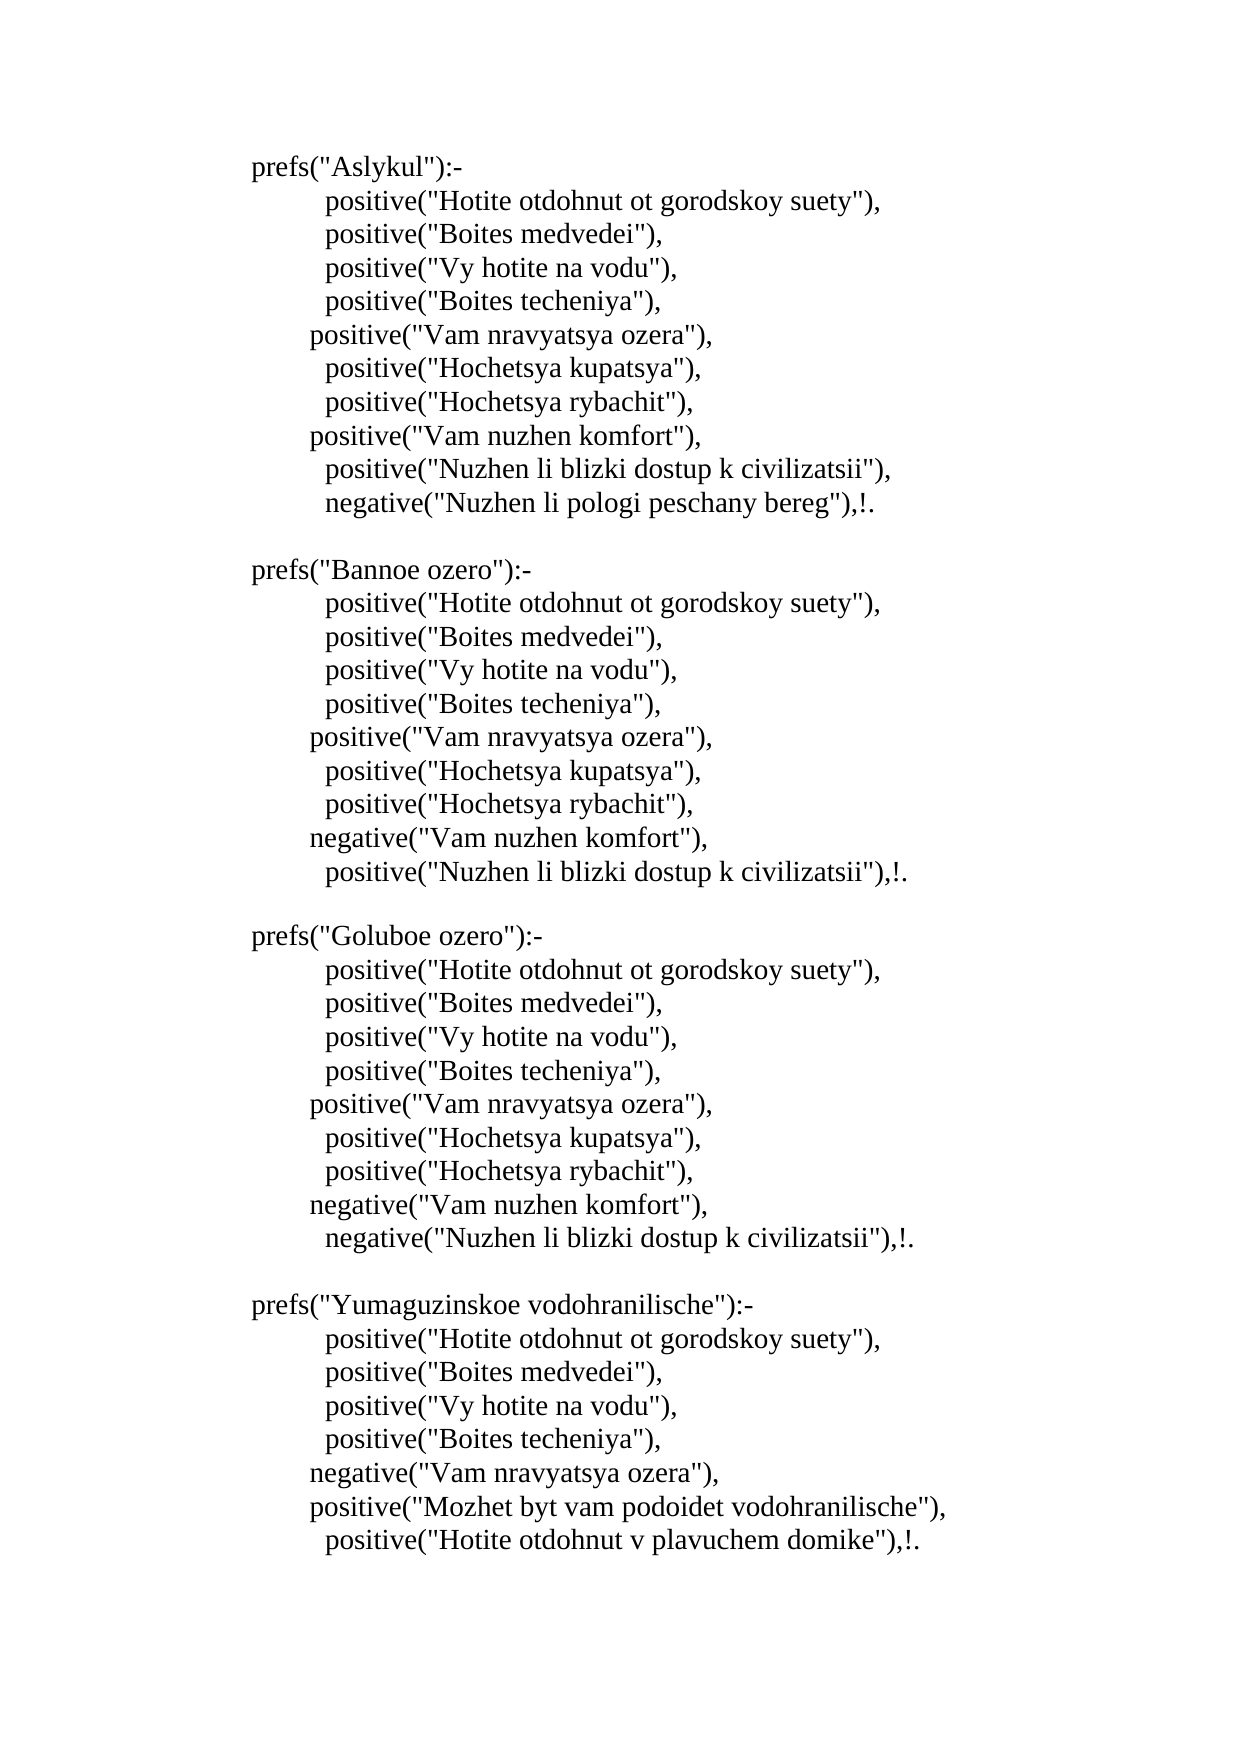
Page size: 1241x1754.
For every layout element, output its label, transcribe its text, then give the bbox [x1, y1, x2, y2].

text positive("Vy hotite na vodu"), [177, 1388, 1152, 1422]
text negative("Nuzhen li blizki dostup k civilizatsii"),!. [177, 1220, 1152, 1254]
text positive("Vam nravyatsya ozera"), [177, 719, 1152, 753]
text positive("Hochetsya kupatsya"), [177, 1120, 1152, 1153]
text negative("Vam nuzhen komfort"), [177, 820, 1152, 854]
text positive("Hotite otdohnut ot gorodskoy suety"), [177, 585, 1152, 619]
text positive("Vam nuzhen komfort"), [177, 418, 1152, 451]
text positive("Vam nravyatsya ozera"), [177, 317, 1152, 351]
text prefs("Goluboe ozero"):- [177, 918, 1152, 952]
text positive("Boites techeniya"), [177, 686, 1152, 719]
text positive("Hochetsya rybachit"), [177, 1153, 1152, 1187]
text negative("Vam nuzhen komfort"), [177, 1187, 1152, 1220]
text positive("Hochetsya rybachit"), [177, 787, 1152, 820]
text positive("Vy hotite na vodu"), [177, 1019, 1152, 1053]
text positive("Boites techeniya"), [177, 283, 1152, 317]
text positive("Vy hotite na vodu"), [177, 652, 1152, 686]
text prefs("Bannoe ozero"):- [177, 552, 1152, 585]
text positive("Boites techeniya"), [177, 1422, 1152, 1455]
text positive("Mozhet byt vam podoidet vodohranilische"), [177, 1489, 1152, 1522]
text positive("Hochetsya kupatsya"), [177, 753, 1152, 787]
text positive("Vam nravyatsya ozera"), [177, 1086, 1152, 1120]
text positive("Hotite otdohnut v plavuchem domike"),!. [177, 1522, 1152, 1556]
text positive("Hotite otdohnut ot gorodskoy suety"), [177, 952, 1152, 986]
text positive("Boites medvedei"), [177, 619, 1152, 652]
text prefs("Aslykul"):- [177, 149, 1152, 183]
text positive("Vy hotite na vodu"), [177, 250, 1152, 283]
text positive("Boites medvedei"), [177, 986, 1152, 1019]
text positive("Hotite otdohnut ot gorodskoy suety"), [177, 183, 1152, 216]
text negative("Nuzhen li pologi peschany bereg"),!. [177, 485, 1152, 518]
text prefs("Yumaguzinskoe vodohranilische"):- [177, 1287, 1152, 1321]
text positive("Hotite otdohnut ot gorodskoy suety"), [177, 1321, 1152, 1354]
text positive("Boites medvedei"), [177, 1354, 1152, 1388]
text positive("Nuzhen li blizki dostup k civilizatsii"),!. [177, 854, 1152, 887]
text positive("Boites medvedei"), [177, 216, 1152, 250]
text positive("Hochetsya kupatsya"), [177, 351, 1152, 384]
text positive("Boites techeniya"), [177, 1053, 1152, 1086]
text positive("Hochetsya rybachit"), [177, 384, 1152, 418]
text negative("Vam nravyatsya ozera"), [177, 1455, 1152, 1489]
text positive("Nuzhen li blizki dostup k civilizatsii"), [177, 451, 1152, 485]
